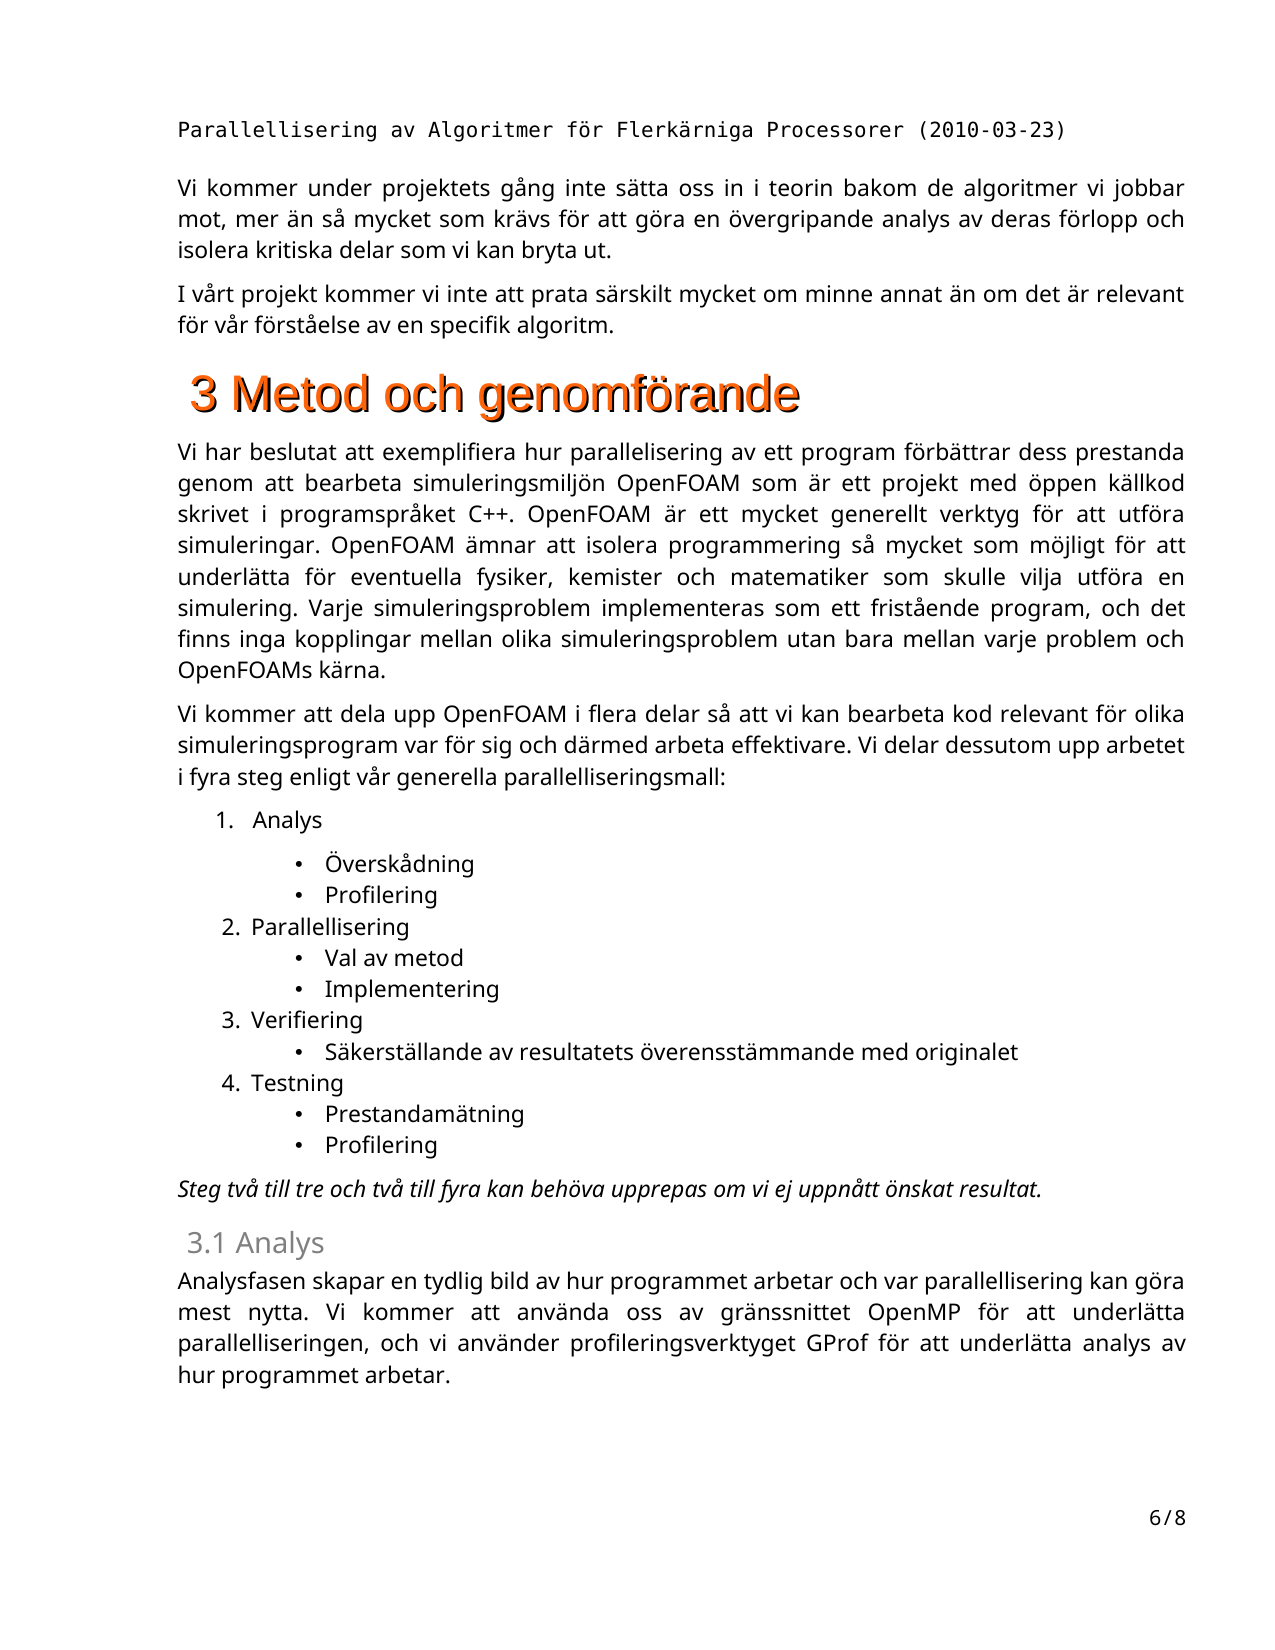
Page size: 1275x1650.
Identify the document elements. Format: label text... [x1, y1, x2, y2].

list Val av metod [464, 942, 1186, 973]
list Parallellisering [410, 910, 1186, 942]
text I vårt projekt kommer vi inte att prata särskilt mycket om minne annat än om det är relevant för vår förståelse av en specifik algoritm. [615, 309, 1186, 341]
list Analys [322, 804, 1186, 835]
list Verifiering [221, 1004, 251, 1035]
subtitle 3 Metod och genomförande [189, 364, 1171, 420]
text Vi kommer under projektets gång inte sätta oss in i teorin bakom de algoritmer vi jobbar mot, mer än så mycket som krävs för att göra en övergripande analys av deras förlopp och isolera kritiska delar som vi kan bryta ut. [612, 234, 1186, 266]
list Profilering [438, 1129, 1186, 1160]
list Prestandamätning [525, 1098, 1186, 1129]
list Profilering [295, 1129, 325, 1160]
text Steg två till tre och två till fyra kan behöva upprepas om vi ej uppnått önskat resultat. [1046, 1173, 1186, 1204]
subtitle 3.1 Analys [325, 1222, 1177, 1262]
list Överskådning [295, 848, 325, 879]
list Prestandamätning [295, 1098, 325, 1129]
list Val av metod [295, 942, 325, 973]
list Profilering [295, 879, 325, 910]
list Verifiering [363, 1004, 1186, 1035]
list Implementering [295, 973, 325, 1004]
list Säkerställande av resultatets överensstämmande med originalet [1019, 1035, 1186, 1067]
list Analys [215, 804, 252, 835]
text Vi har beslutat att exemplifiera hur parallelisering av ett program förbättrar dess prestanda genom att bearbeta simuleringsmiljön OpenFOAM som är ett projekt med öppen källkod skrivet i programspråket C++. OpenFOAM är ett mycket generellt verktyg för att utföra simuleringar. OpenFOAM ämnar att isolera programmering så mycket som möjligt för att underlätta för eventuella fysiker, kemister och matematiker som skulle vilja utföra en simulering. Varje simuleringsproblem implementeras som ett fristående program, och det finns inga kopplingar mellan olika simuleringsproblem utan bara mellan varje problem och OpenFOAMs kärna. [386, 654, 1186, 685]
list Implementering [500, 973, 1186, 1004]
text Vi kommer att dela upp OpenFOAM i flera delar så att vi kan bearbeta kod relevant för olika simuleringsprogram var för sig och därmed arbeta effektivare. Vi delar dessutom upp arbetet i fyra steg enligt vår generella parallelliseringsmall: [726, 760, 1186, 792]
list Överskådning [475, 848, 1186, 879]
list Testning [221, 1067, 251, 1098]
text Analysfasen skapar en tydlig bild av hur programmet arbetar och var parallellisering kan göra mest nytta. Vi kommer att använda oss av gränssnittet OpenMP för att underlätta parallelliseringen, och vi använder profileringsverktyget GProf för att underlätta analys av hur programmet arbetar. [451, 1359, 1186, 1390]
list Parallellisering [221, 910, 251, 942]
list Profilering [438, 879, 1186, 910]
list Testning [344, 1067, 1186, 1098]
